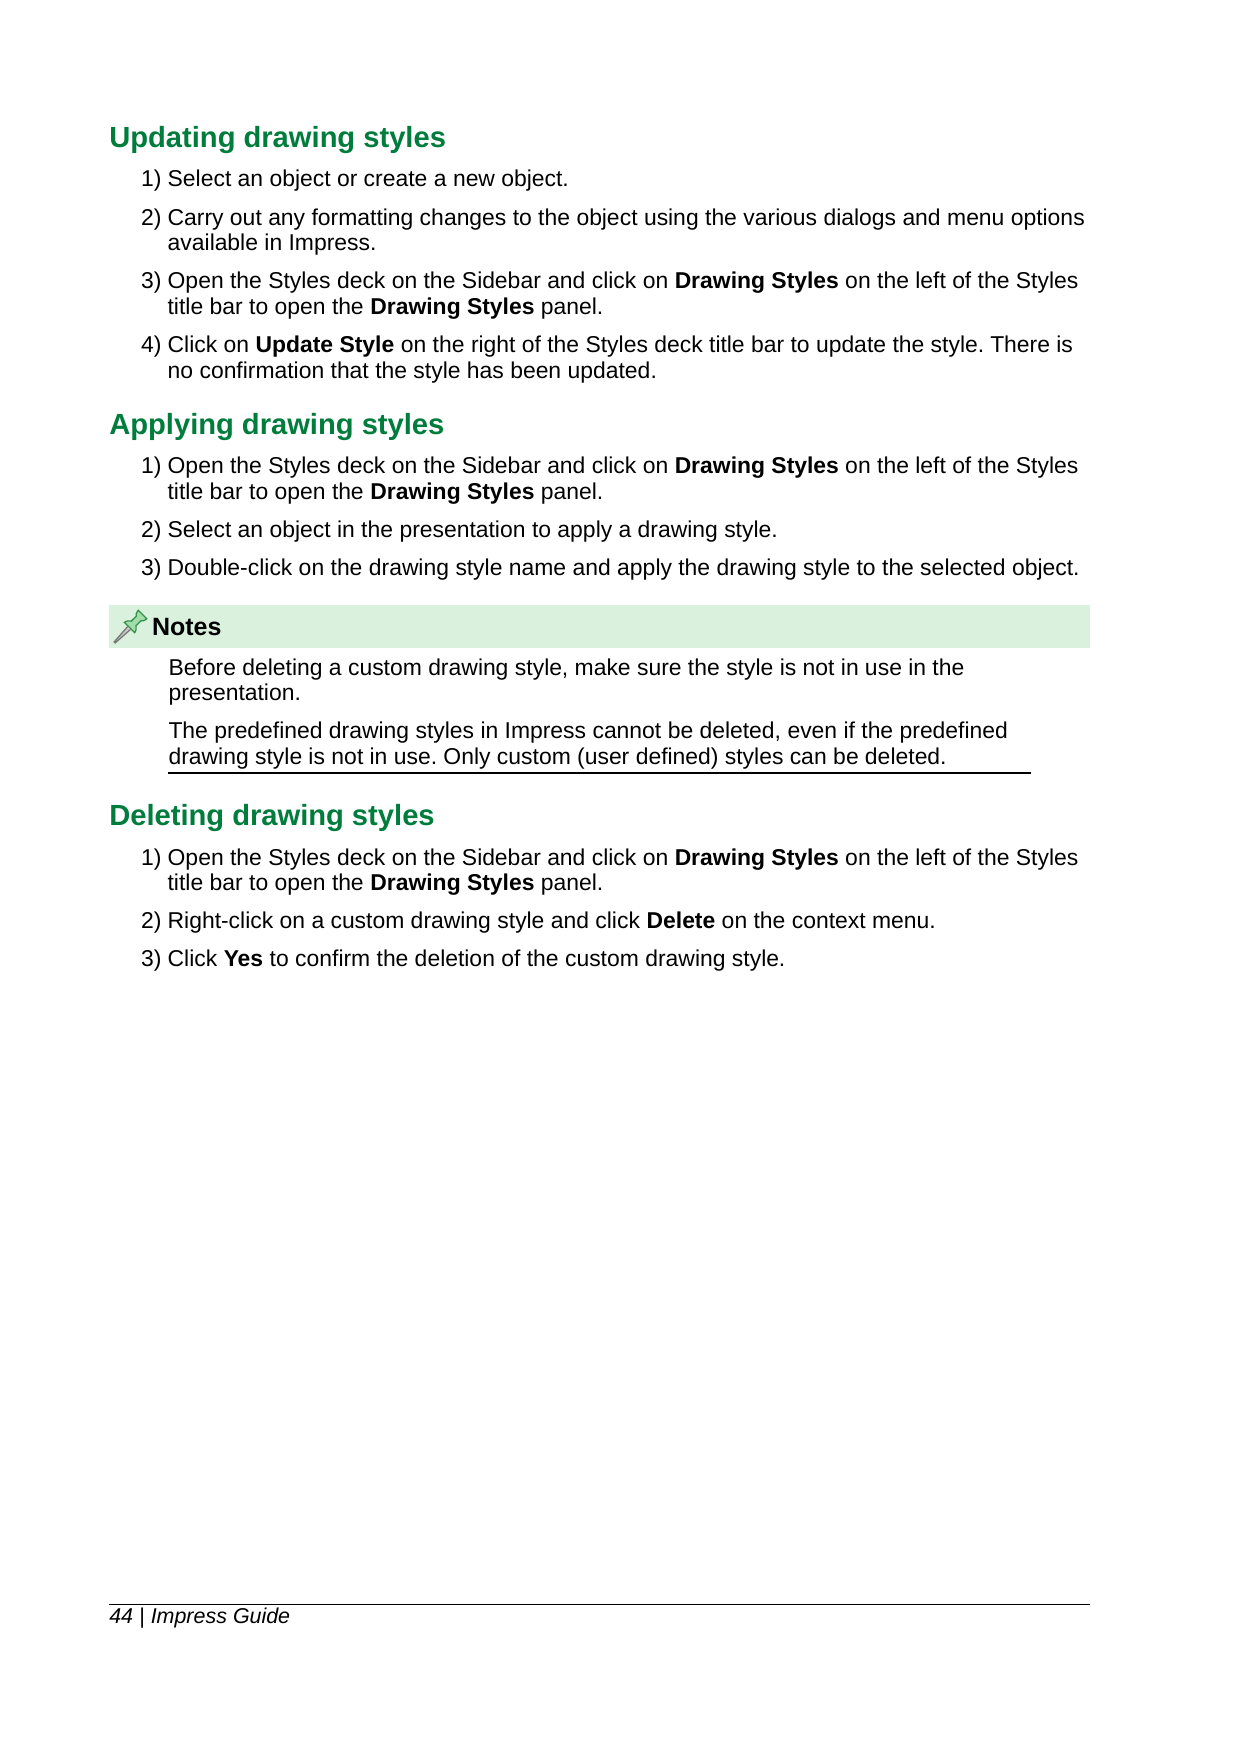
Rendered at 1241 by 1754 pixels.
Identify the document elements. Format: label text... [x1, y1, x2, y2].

text Before deleting a custom drawing style, make sure the style is not in use in the presentation. [168, 654, 1031, 706]
list Open the Styles deck on the Sidebar and click on Drawing Styles on the left of the Styles title bar to open the Drawing Styles panel. [153, 844, 1090, 896]
list Select an object in the presentation to apply a drawing style. [153, 517, 1090, 542]
subtitle Notes [109, 605, 1090, 648]
subtitle Deleting drawing styles [109, 799, 1090, 832]
list Double-click on the drawing style name and apply the drawing style to the selected object. [153, 555, 1090, 580]
list Select an object or create a new object. [153, 166, 1090, 192]
list Click Yes to confirm the deletion of the custom drawing style. [153, 946, 1090, 972]
list Open the Styles deck on the Sidebar and click on Drawing Styles on the left of the Styles title bar to open the Drawing Styles panel. [153, 268, 1090, 319]
subtitle Updating drawing styles [109, 121, 1090, 154]
list Carry out any formatting changes to the object using the various dialogs and menu options available in Impress. [153, 204, 1090, 256]
list Right-click on a custom drawing style and click Delete on the context menu. [153, 908, 1090, 934]
list Click on Update Style on the right of the Styles deck title bar to update the style. There is no confirmation that the style has been updated. [153, 332, 1090, 383]
subtitle Applying drawing styles [109, 408, 1090, 440]
list Open the Styles deck on the Sidebar and click on Drawing Styles on the left of the Styles title bar to open the Drawing Styles panel. [153, 453, 1090, 504]
text The predefined drawing styles in Impress cannot be deleted, even if the predefined drawing style is not in use. Only custom (user defined) styles can be deleted. [168, 718, 1031, 772]
